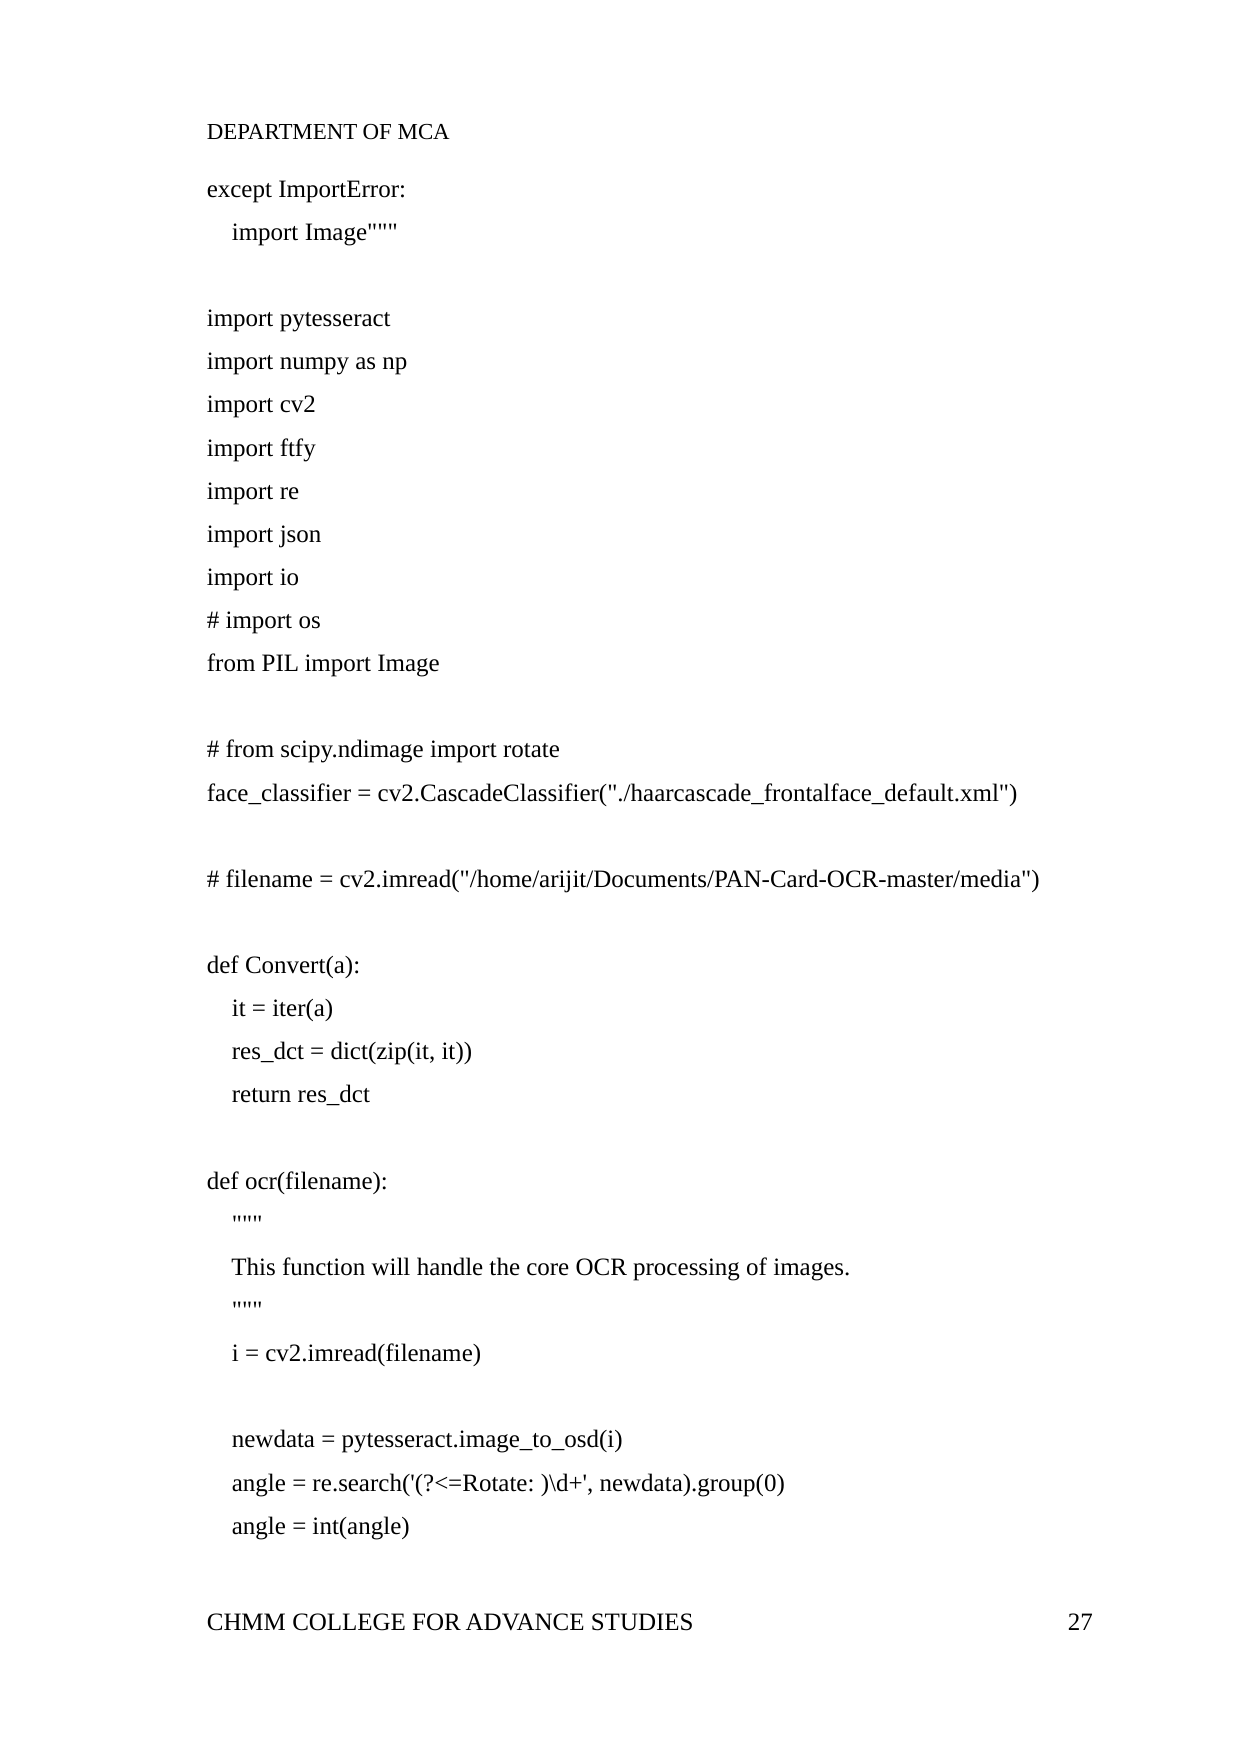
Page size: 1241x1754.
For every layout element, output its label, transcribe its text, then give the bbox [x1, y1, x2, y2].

text except ImportError: [207, 174, 1093, 203]
text def Convert(a): [207, 950, 1093, 979]
text angle = re.search('(?<=Rotate: )\d+', newdata).group(0) [207, 1468, 1093, 1496]
text face_classifier = cv2.CascadeClassifier("./haarcascade_frontalface_default.xml") [207, 778, 1093, 806]
text newdata = pytesseract.image_to_osd(i) [207, 1424, 1093, 1453]
text This function will handle the core OCR processing of images. [207, 1252, 1093, 1281]
text return res_dct [207, 1079, 1093, 1108]
text import io [207, 562, 1093, 591]
text def ocr(filename): [207, 1166, 1093, 1194]
text # import os [207, 605, 1093, 634]
text import json [207, 519, 1093, 548]
text from PIL import Image [207, 648, 1093, 677]
text it = iter(a) [207, 993, 1093, 1022]
text res_dct = dict(zip(it, it)) [207, 1036, 1093, 1065]
text i = cv2.imread(filename) [207, 1338, 1093, 1367]
text import ftfy [207, 433, 1093, 461]
text """ [207, 1295, 1093, 1324]
text import Image""" [207, 217, 1093, 246]
text angle = int(angle) [207, 1511, 1093, 1539]
text import pytesseract [207, 303, 1093, 332]
text import re [207, 476, 1093, 504]
text import cv2 [207, 389, 1093, 418]
text # filename = cv2.imread("/home/arijit/Documents/PAN-Card-OCR-master/media") [207, 864, 1093, 893]
text # from scipy.ndimage import rotate [207, 734, 1093, 763]
text import numpy as np [207, 346, 1093, 375]
text """ [207, 1209, 1093, 1238]
